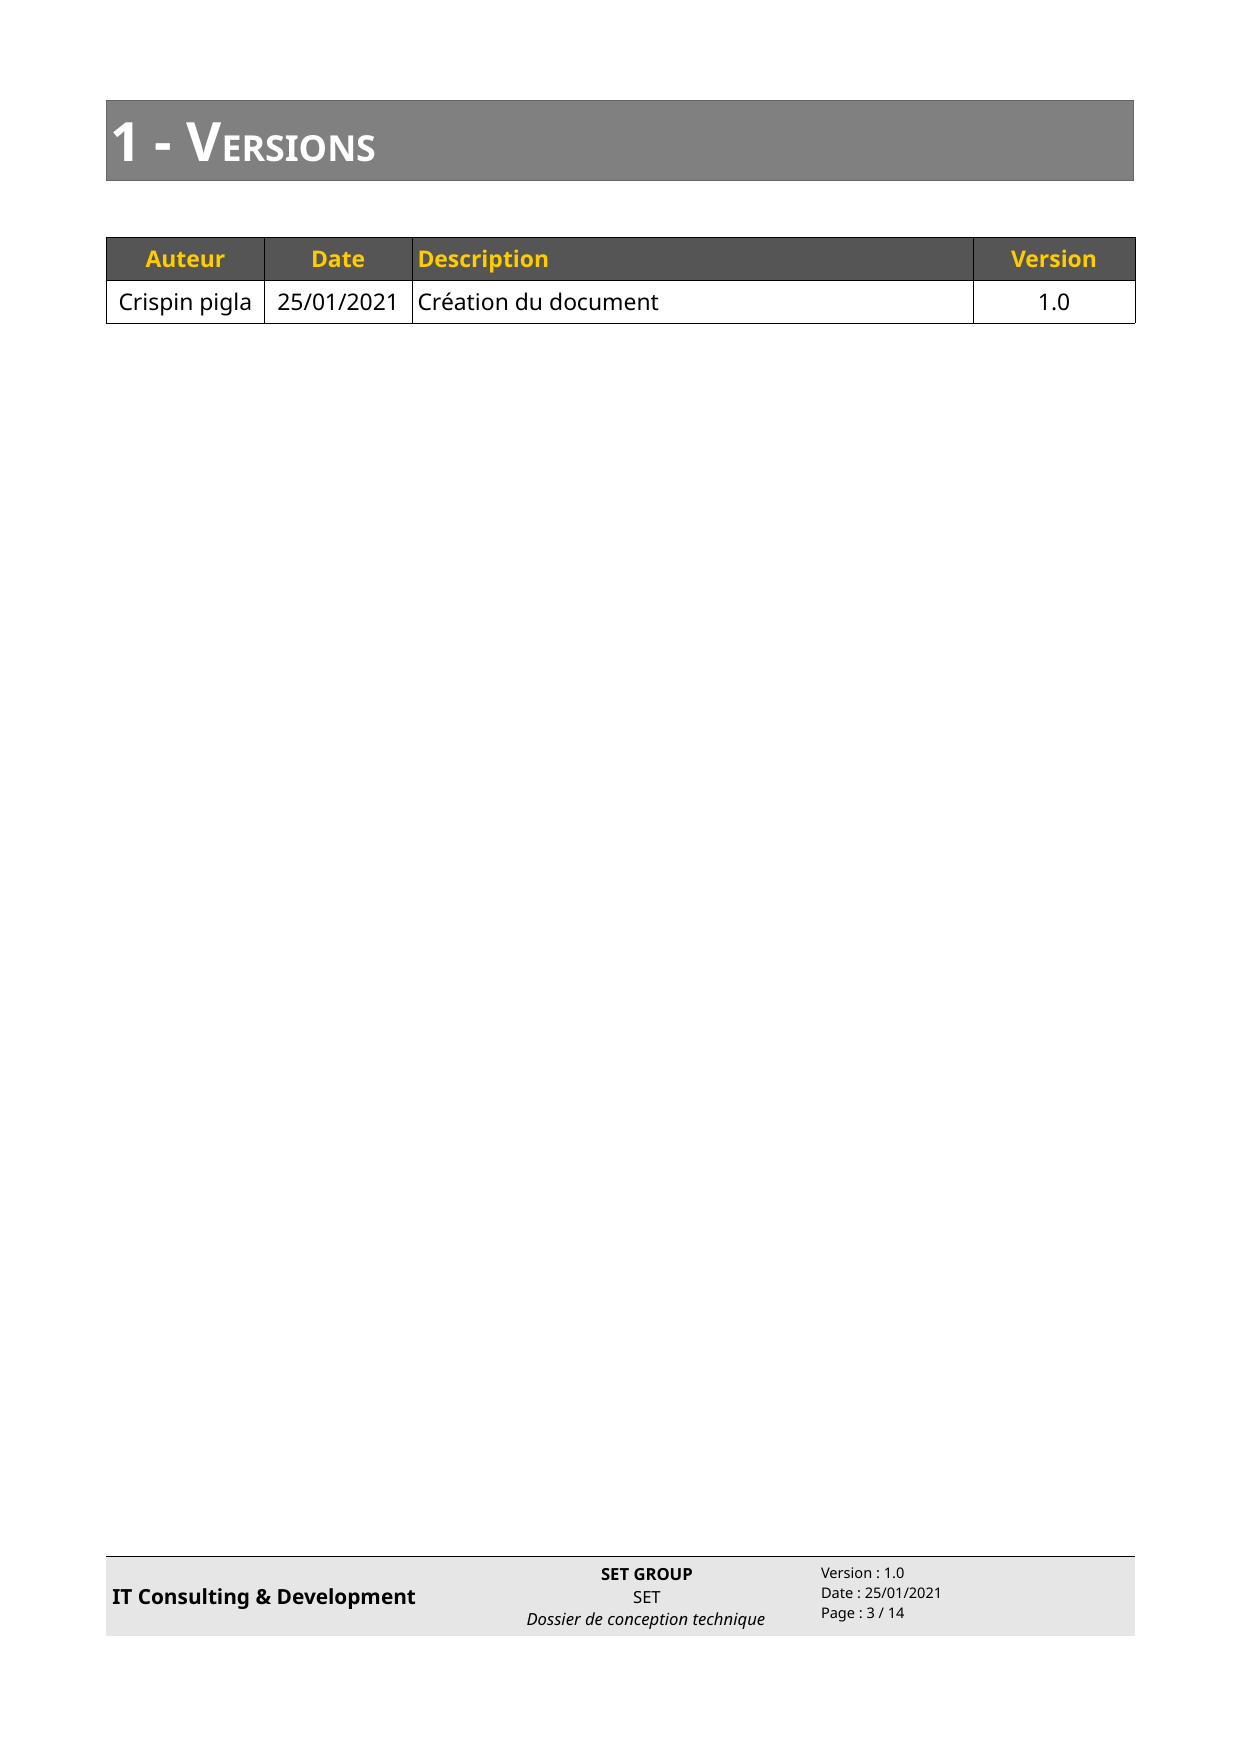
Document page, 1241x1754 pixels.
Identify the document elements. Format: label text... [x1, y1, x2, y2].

table_header Description [413, 238, 973, 280]
table_header Version [974, 238, 1135, 280]
subtitle Versions [107, 101, 1133, 180]
table_cell 25/01/2021 [265, 281, 412, 323]
table_cell Crispin pigla [107, 281, 264, 323]
table_cell Création du document [413, 281, 973, 323]
table_cell 1.0 [974, 281, 1135, 323]
table_header Auteur [107, 238, 264, 280]
table_header Date [265, 238, 412, 280]
